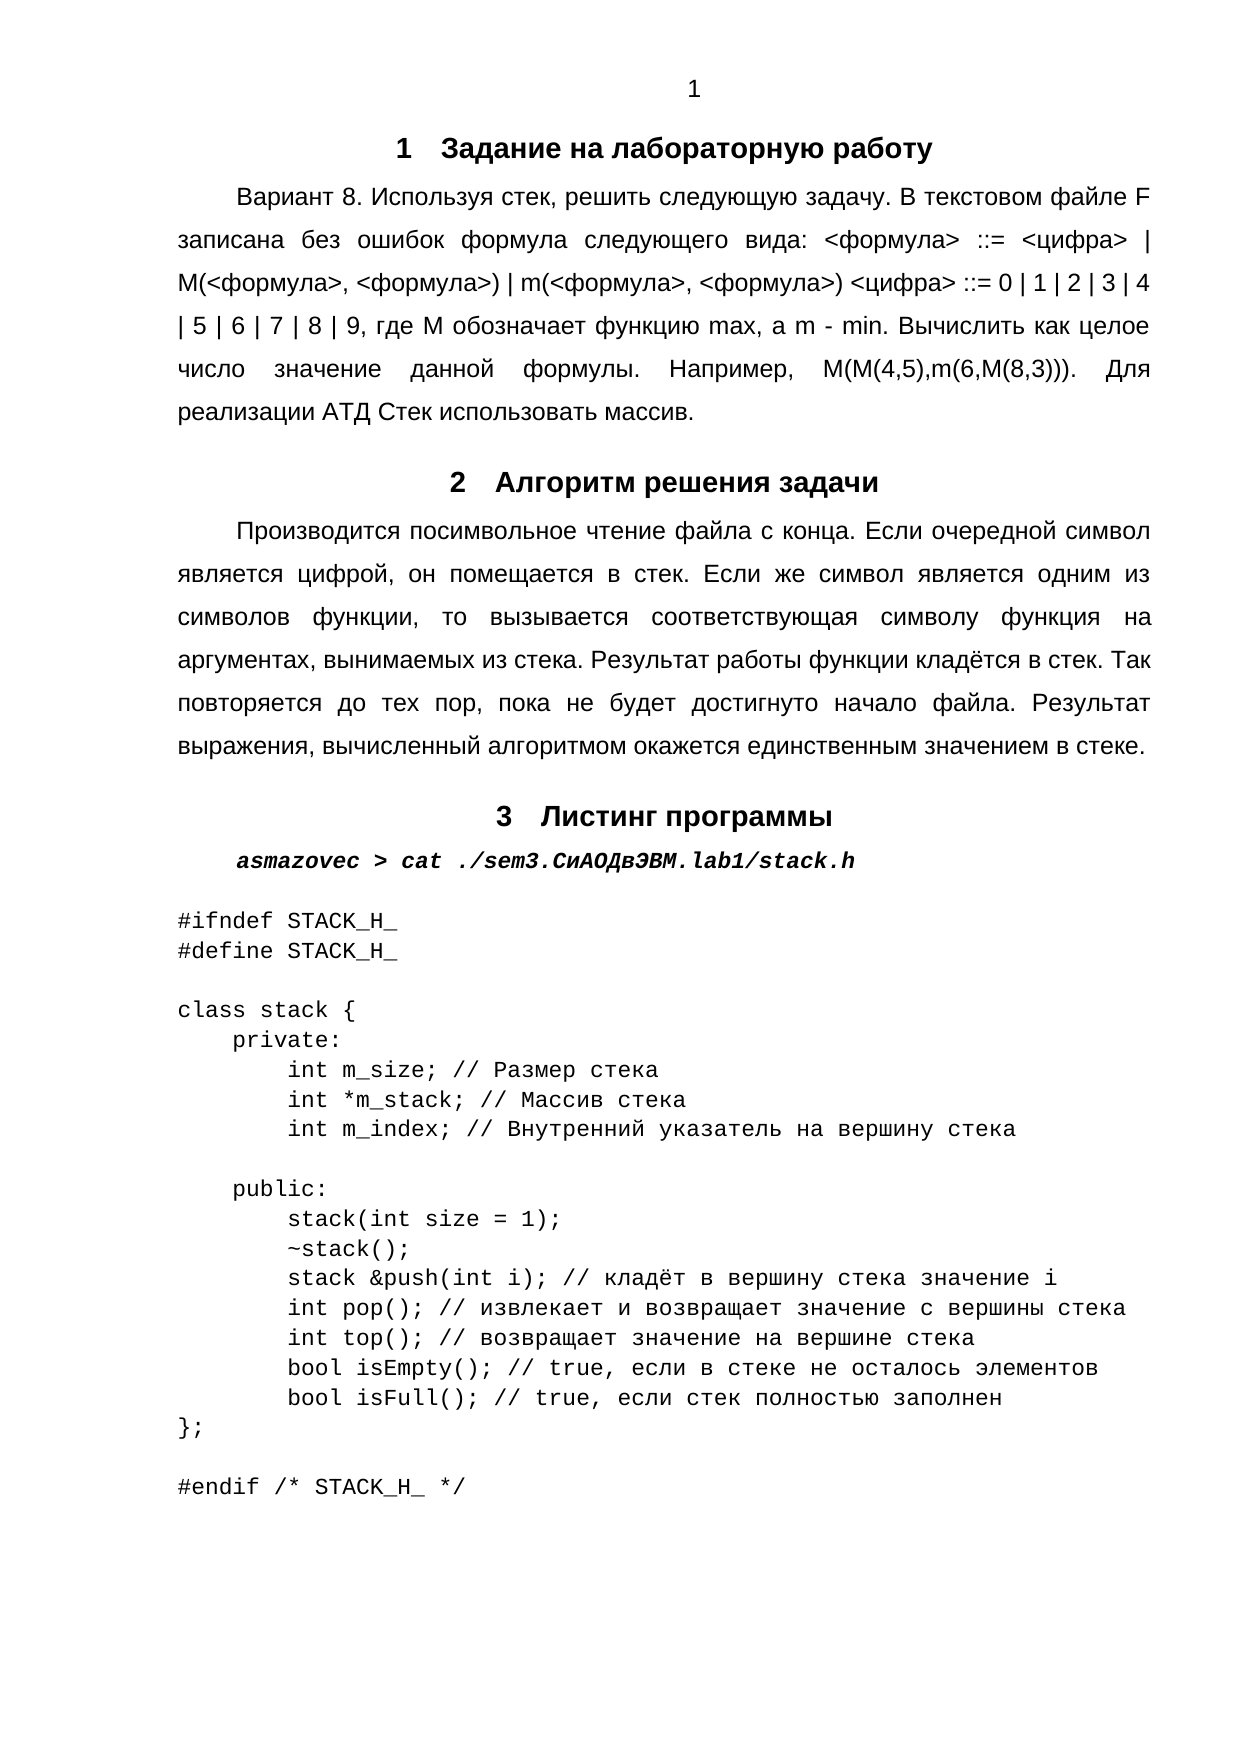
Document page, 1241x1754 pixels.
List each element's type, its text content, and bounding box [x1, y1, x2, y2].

text bool isFull(); // true, если стек полностью заполнен [177, 1386, 1152, 1412]
text int m_size; // Размер стека [177, 1058, 1152, 1084]
text asmazovec > cat ./sem3.СиАОДвЭВМ.lab1/stack.h [177, 850, 1152, 876]
text int *m_stack; // Массив стека [177, 1088, 1152, 1114]
text class stack { [177, 999, 1152, 1024]
text int m_index; // Внутренний указатель на вершину стека [177, 1118, 1152, 1144]
subtitle Алгоритм решения задачи [177, 465, 1152, 499]
text Производится посимвольное чтение файла с конца. Если очередной символ является цифрой, он помещается в стек. Если же символ является одним из символов функции, то вызывается соответствующая символу функция на аргументах, вынимаемых из стека. Результат работы функции кладётся в стек. Так повторяется до тех пор, пока не будет достигнуто начало файла. Результат выражения, вычисленный алгоритмом окажется единственным значением в стеке. [177, 516, 1152, 760]
text int pop(); // извлекает и возвращает значение с вершины стека [177, 1297, 1152, 1322]
text stack(int size = 1); [177, 1207, 1152, 1233]
text Вариант 8. Используя стек, решить следующую задачу. В текстовом файле F записана без ошибок формула следующего вида: <формула> ::= <цифра> | М(<формула>, <формула>) | m(<формула>, <формула>) <цифра> ::= 0 | 1 | 2 | 3 | 4 | 5 | 6 | 7 | 8 | 9, где М обозначает функцию max, а m - min. Вычислить как целое число значение данной формулы. Например, М(M(4,5),m(6,M(8,3))). Для реализации АТД Стек использовать массив. [177, 182, 1152, 426]
text int top(); // возвращает значение на вершине стека [177, 1326, 1152, 1352]
text #ifndef STACK_H_ [177, 909, 1152, 935]
text bool isEmpty(); // true, если в стеке не осталось элементов [177, 1356, 1152, 1382]
text public: [177, 1177, 1152, 1203]
subtitle Задание на лабораторную работу [177, 131, 1152, 165]
text #define STACK_H_ [177, 939, 1152, 965]
text }; [177, 1416, 1152, 1442]
text ~stack(); [177, 1237, 1152, 1263]
text private: [177, 1028, 1152, 1054]
text #endif /* STACK_H_ */ [177, 1475, 1152, 1501]
text stack &push(int i); // кладёт в вершину стека значение i [177, 1267, 1152, 1293]
subtitle Листинг программы [177, 799, 1152, 833]
